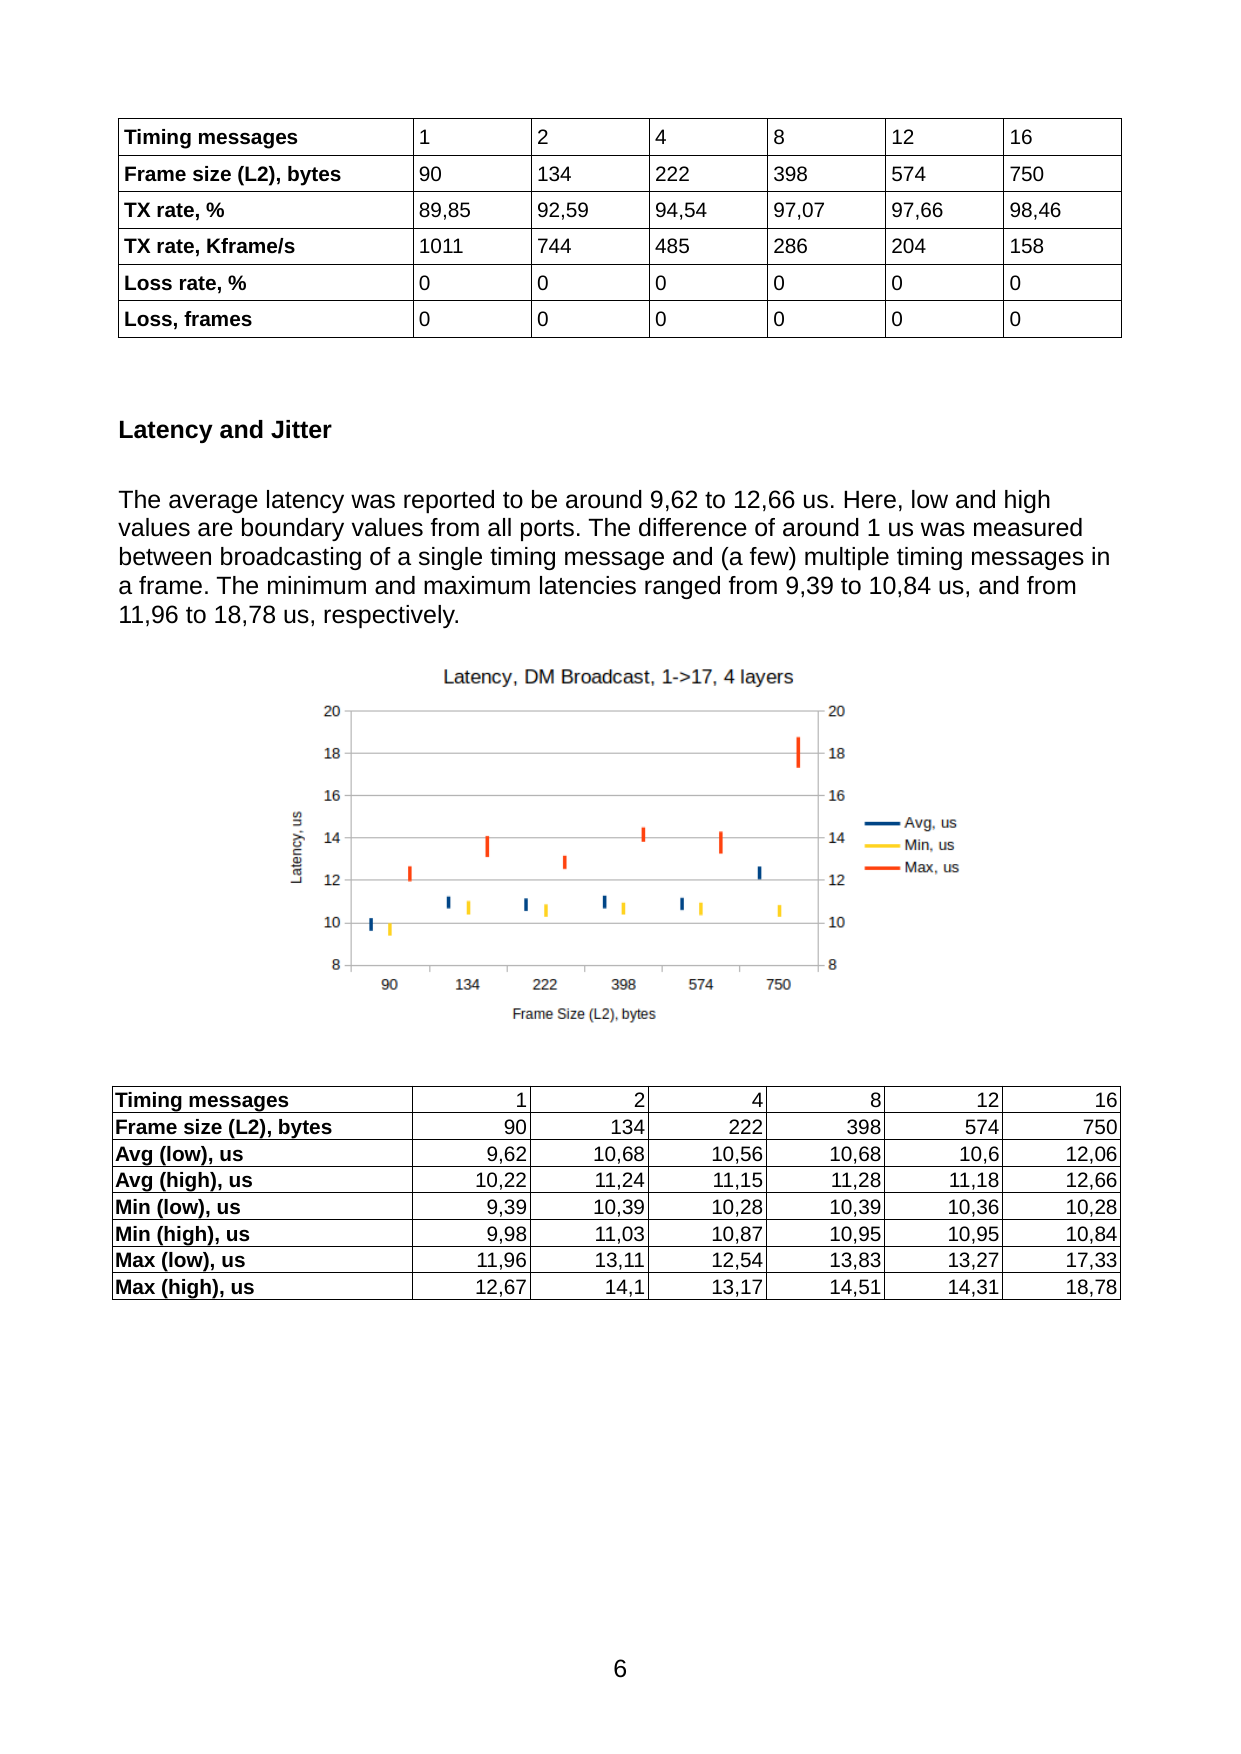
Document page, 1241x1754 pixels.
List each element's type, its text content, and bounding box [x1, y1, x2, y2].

table_cell 10,36 [885, 1193, 1002, 1219]
table_cell 14,51 [767, 1273, 884, 1299]
table_cell 90 [413, 1113, 530, 1139]
table_cell 0 [768, 265, 885, 300]
table_header 2 [532, 119, 649, 154]
table_cell 97,07 [768, 192, 885, 227]
table_header 2 [531, 1087, 648, 1112]
table_cell TX rate, % [119, 192, 413, 227]
table_cell 10,87 [649, 1220, 766, 1246]
table_cell 13,27 [885, 1247, 1002, 1272]
table_cell 10,68 [767, 1140, 884, 1166]
table_cell Frame size (L2), bytes [113, 1113, 412, 1139]
table_cell 13,17 [649, 1273, 766, 1299]
table_cell 398 [768, 156, 885, 191]
table_header 16 [1003, 1087, 1120, 1112]
table_cell 286 [768, 229, 885, 264]
table_cell 13,83 [767, 1247, 884, 1272]
table_cell Min (low), us [113, 1193, 412, 1219]
table_cell 1011 [414, 229, 531, 264]
table_cell 10,6 [885, 1140, 1002, 1166]
table_cell Loss rate, % [119, 265, 413, 300]
table_cell 158 [1004, 229, 1121, 264]
table_cell 204 [886, 229, 1003, 264]
table_cell 744 [532, 229, 649, 264]
table_cell TX rate, Kframe/s [119, 229, 413, 264]
table_cell 94,54 [650, 192, 767, 227]
table_cell 0 [414, 301, 531, 337]
table_cell 14,1 [531, 1273, 648, 1299]
table_cell 9,39 [413, 1193, 530, 1219]
table_cell 750 [1004, 156, 1121, 191]
table_cell 10,84 [1003, 1220, 1120, 1246]
table_header 4 [649, 1087, 766, 1112]
table_cell 398 [767, 1113, 884, 1139]
table_cell 11,18 [885, 1167, 1002, 1192]
table_cell 750 [1003, 1113, 1120, 1139]
table_cell 222 [650, 156, 767, 191]
table_cell 14,31 [885, 1273, 1002, 1299]
table_cell 12,54 [649, 1247, 766, 1272]
table_header 8 [767, 1087, 884, 1112]
table_cell 0 [650, 265, 767, 300]
table_cell 134 [532, 156, 649, 191]
table_cell Avg (low), us [113, 1140, 412, 1166]
picture [265, 646, 975, 1046]
table_cell 97,66 [886, 192, 1003, 227]
table_cell 11,03 [531, 1220, 648, 1246]
table_cell 12,66 [1003, 1167, 1120, 1192]
table_cell 89,85 [414, 192, 531, 227]
table_cell 11,24 [531, 1167, 648, 1192]
table_cell 9,62 [413, 1140, 530, 1166]
table_cell 92,59 [532, 192, 649, 227]
table_cell 90 [414, 156, 531, 191]
table_cell 134 [531, 1113, 648, 1139]
table_cell Max (low), us [113, 1247, 412, 1272]
table_cell 574 [885, 1113, 1002, 1139]
table_cell Min (high), us [113, 1220, 412, 1246]
table_cell 222 [649, 1113, 766, 1139]
table_header 16 [1004, 119, 1121, 154]
table_header 12 [885, 1087, 1002, 1112]
table_cell 13,11 [531, 1247, 648, 1272]
table_cell Loss, frames [119, 301, 413, 337]
table_header 8 [768, 119, 885, 154]
table_header Timing messages [119, 119, 413, 154]
table_cell 10,68 [531, 1140, 648, 1166]
table_cell 0 [532, 301, 649, 337]
table_cell 9,98 [413, 1220, 530, 1246]
table_cell 10,39 [767, 1193, 884, 1219]
table_cell 18,78 [1003, 1273, 1120, 1299]
table_cell 0 [886, 301, 1003, 337]
table_cell 11,15 [649, 1167, 766, 1192]
table_cell 0 [414, 265, 531, 300]
table_cell 485 [650, 229, 767, 264]
table_cell 0 [1004, 265, 1121, 300]
table_header 1 [413, 1087, 530, 1112]
table_cell Max (high), us [113, 1273, 412, 1299]
table_header 1 [414, 119, 531, 154]
table_cell 0 [532, 265, 649, 300]
table_cell 10,28 [1003, 1193, 1120, 1219]
table_cell 574 [886, 156, 1003, 191]
table_cell 98,46 [1004, 192, 1121, 227]
table_header Timing messages [113, 1087, 412, 1112]
table_cell 10,95 [767, 1220, 884, 1246]
table_header 12 [886, 119, 1003, 154]
table_cell 10,22 [413, 1167, 530, 1192]
table_cell 11,96 [413, 1247, 530, 1272]
table_cell 10,56 [649, 1140, 766, 1166]
table_cell 12,67 [413, 1273, 530, 1299]
table_cell 11,28 [767, 1167, 884, 1192]
table_cell 10,95 [885, 1220, 1002, 1246]
table_cell Avg (high), us [113, 1167, 412, 1192]
table_cell 0 [768, 301, 885, 337]
table_cell 10,28 [649, 1193, 766, 1219]
table_cell Frame size (L2), bytes [119, 156, 413, 191]
table_cell 0 [650, 301, 767, 337]
table_cell 10,39 [531, 1193, 648, 1219]
subtitle Latency and Jitter [118, 414, 1122, 443]
table_cell 17,33 [1003, 1247, 1120, 1272]
table_cell 0 [1004, 301, 1121, 337]
table_cell 12,06 [1003, 1140, 1120, 1166]
table_header 4 [650, 119, 767, 154]
table_cell 0 [886, 265, 1003, 300]
text The average latency was reported to be around 9,62 to 12,66 us. Here, low and high values are boundary values from all ports. The difference of around 1 us was measured between broadcasting of a single timing message and (a few) multiple timing messages in a frame. The minimum and maximum latencies ranged from 9,39 to 10,84 us, and from 11,96 to 18,78 us, respectively. [118, 484, 1122, 628]
